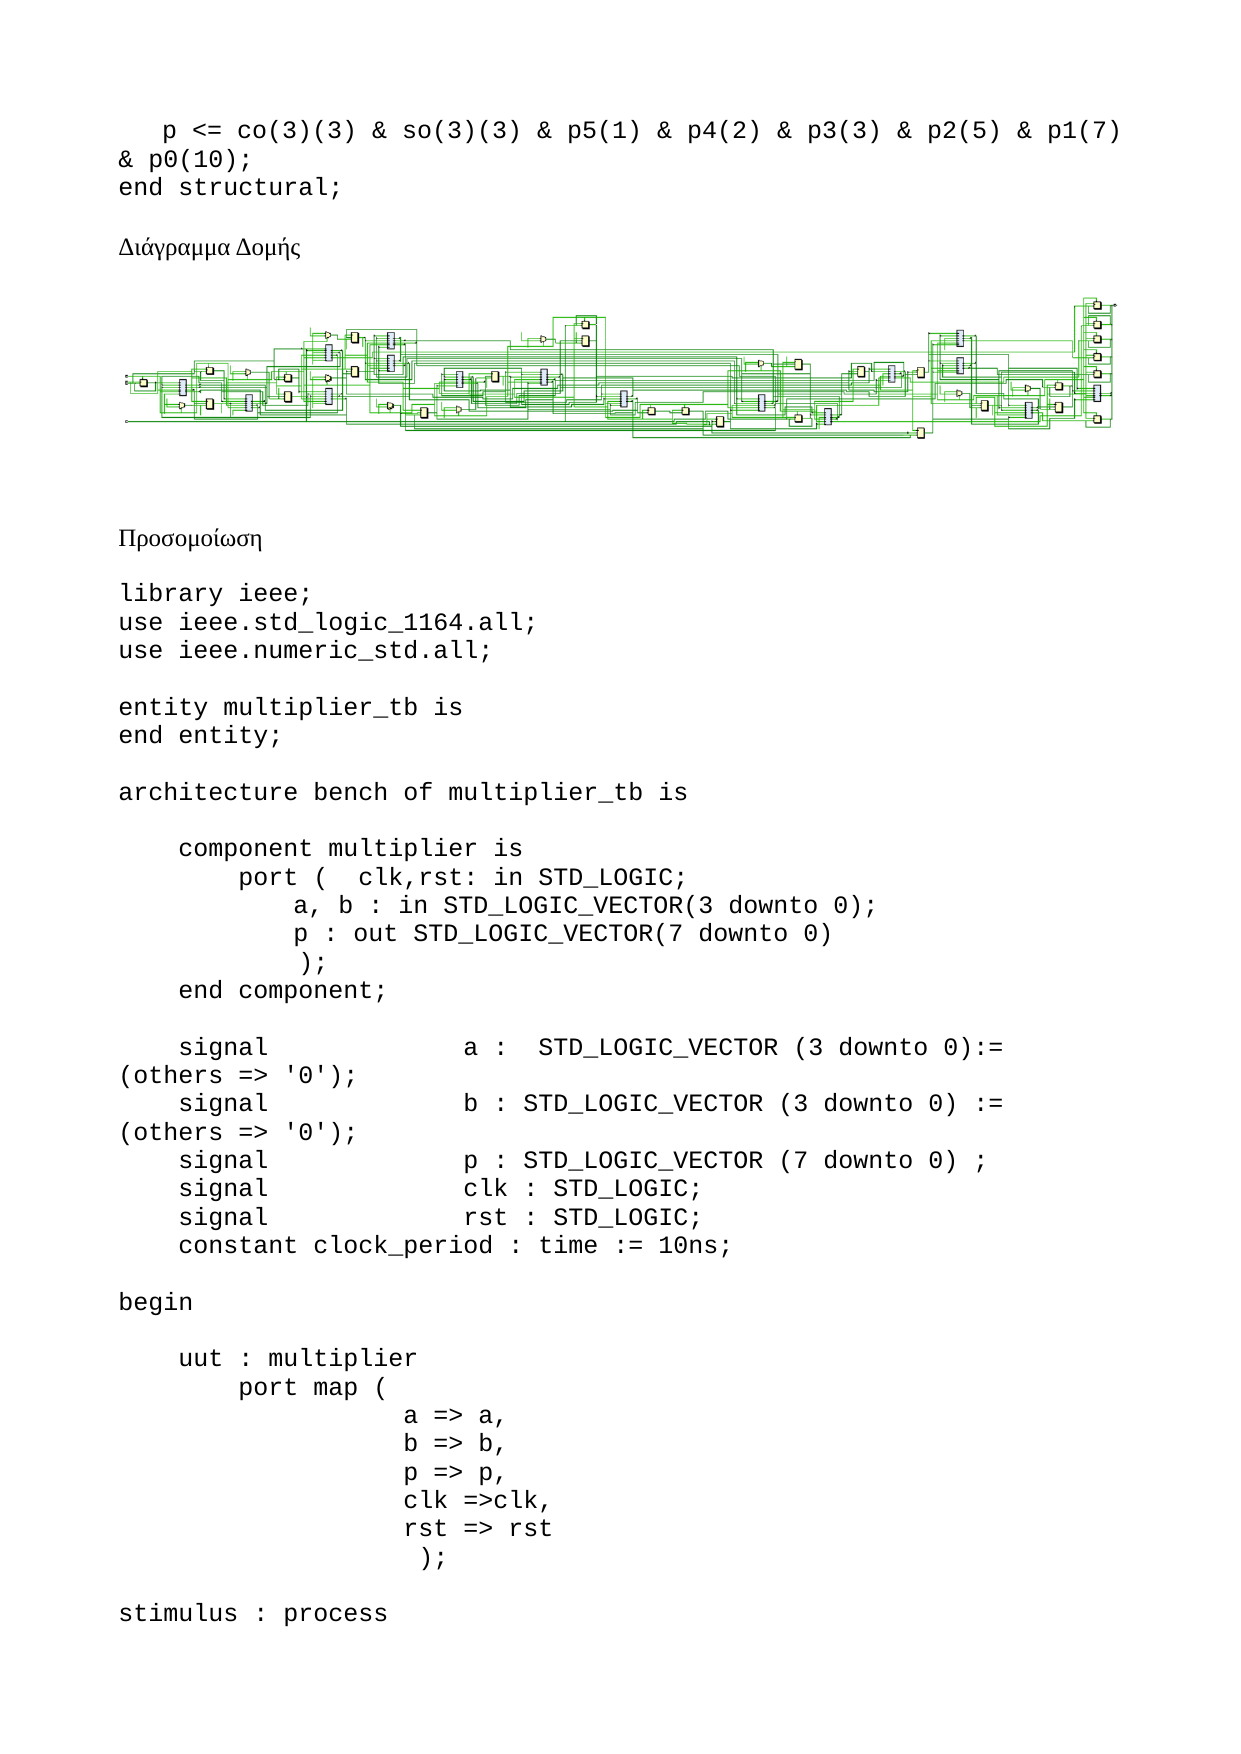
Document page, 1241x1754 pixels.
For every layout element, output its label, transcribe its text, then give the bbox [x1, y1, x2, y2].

text signal b : STD_LOGIC_VECTOR (3 downto 0) := (others => '0'); [118, 1091, 1122, 1148]
text entity multiplier_tb is [118, 694, 1122, 723]
text signal a : STD_LOGIC_VECTOR (3 downto 0):= (others => '0'); [118, 1034, 1122, 1091]
text clk =>clk, [118, 1488, 1122, 1516]
text port ( clk,rst: in STD_LOGIC; [118, 864, 1122, 893]
text end component; [118, 978, 1122, 1006]
text uut : multiplier [118, 1346, 1122, 1374]
text end structural; [118, 175, 1122, 203]
text ); [118, 949, 1122, 978]
picture [118, 289, 1123, 466]
text use ieee.numeric_std.all; [118, 638, 1122, 666]
text constant clock_period : time := 10ns; [118, 1233, 1122, 1261]
text p <= co(3)(3) & so(3)(3) & p5(1) & p4(2) & p3(3) & p2(5) & p1(7) & p0(10); [118, 118, 1122, 175]
text stimulus : process [118, 1601, 1122, 1629]
text signal p : STD_LOGIC_VECTOR (7 downto 0) ; [118, 1148, 1122, 1176]
text end entity; [118, 723, 1122, 751]
text architecture bench of multiplier_tb is [118, 779, 1122, 808]
text Προσομοίωση [118, 523, 1122, 552]
text library ieee; [118, 581, 1122, 609]
text begin [118, 1289, 1122, 1318]
text a => a, [118, 1403, 1122, 1431]
text p => p, [118, 1459, 1122, 1488]
text component multiplier is [118, 836, 1122, 864]
text signal clk : STD_LOGIC; [118, 1176, 1122, 1204]
text ); [118, 1544, 1122, 1573]
text a, b : in STD_LOGIC_VECTOR(3 downto 0); [118, 893, 1122, 921]
text p : out STD_LOGIC_VECTOR(7 downto 0) [118, 921, 1122, 949]
text port map ( [118, 1374, 1122, 1403]
text signal rst : STD_LOGIC; [118, 1204, 1122, 1233]
text Διάγραμμα Δομής [118, 232, 1122, 261]
text rst => rst [118, 1516, 1122, 1544]
text b => b, [118, 1431, 1122, 1459]
text use ieee.std_logic_1164.all; [118, 609, 1122, 638]
